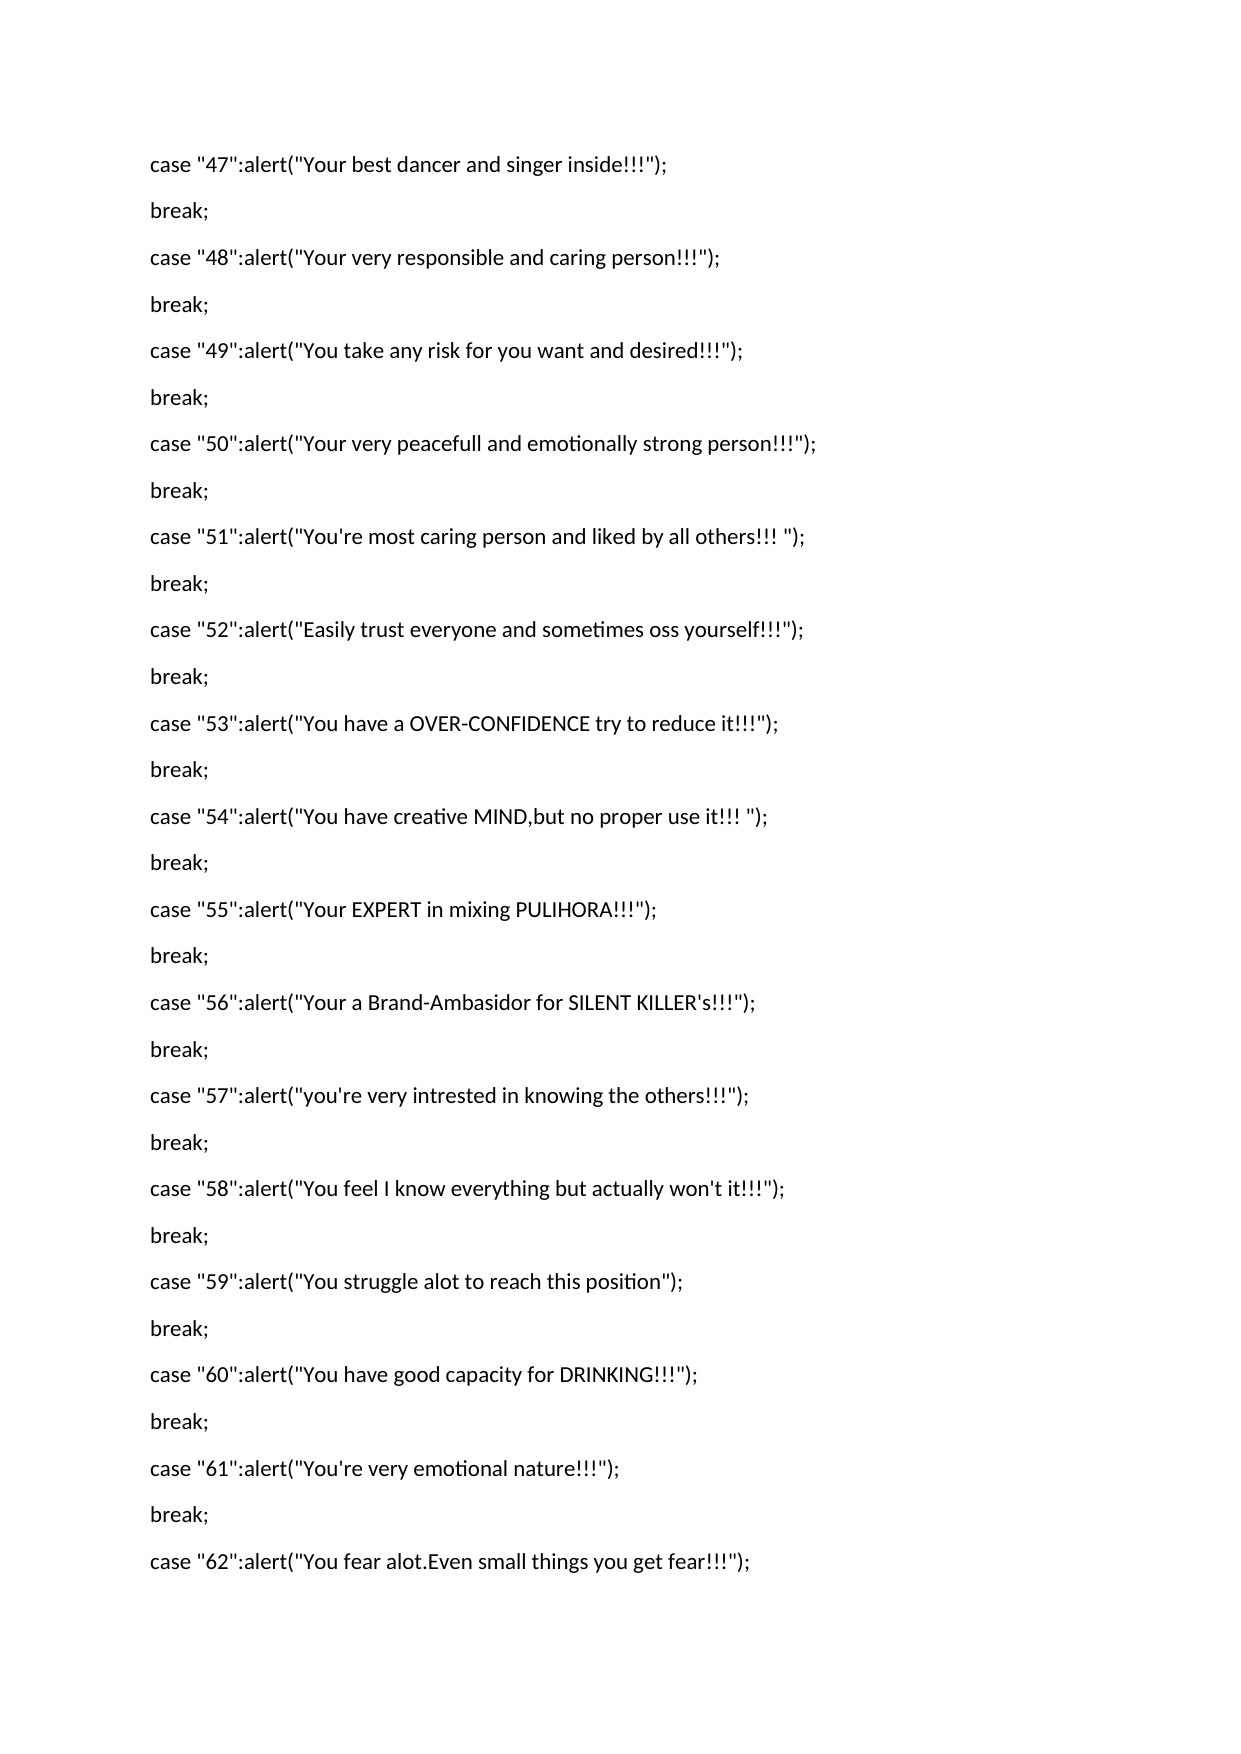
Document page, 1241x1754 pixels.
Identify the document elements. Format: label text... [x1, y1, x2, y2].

text break; [150, 197, 1090, 224]
text case "56":alert("Your a Brand-Ambasidor for SILENT KILLER's!!!"); [150, 988, 1090, 1016]
text break; [150, 1035, 1090, 1063]
text break; [150, 1407, 1090, 1435]
text break; [150, 476, 1090, 504]
text case "48":alert("Your very responsible and caring person!!!"); [150, 243, 1090, 271]
text break; [150, 1314, 1090, 1342]
text case "59":alert("You struggle alot to reach this position"); [150, 1267, 1090, 1296]
text break; [150, 755, 1090, 783]
text break; [150, 1128, 1090, 1156]
text case "55":alert("Your EXPERT in mixing PULIHORA!!!"); [150, 895, 1090, 923]
text break; [150, 1500, 1090, 1528]
text break; [150, 1221, 1090, 1249]
text break; [150, 383, 1090, 411]
text break; [150, 290, 1090, 318]
text case "47":alert("Your best dancer and singer inside!!!"); [150, 150, 1090, 178]
text case "60":alert("You have good capacity for DRINKING!!!"); [150, 1361, 1090, 1389]
text case "57":alert("you're very intrested in knowing the others!!!"); [150, 1081, 1090, 1109]
text case "53":alert("You have a OVER-CONFIDENCE try to reduce it!!!"); [150, 709, 1090, 737]
text case "62":alert("You fear alot.Even small things you get fear!!!"); [150, 1547, 1090, 1575]
text case "54":alert("You have creative MIND,but no proper use it!!! "); [150, 802, 1090, 830]
text case "61":alert("You're very emotional nature!!!"); [150, 1454, 1090, 1482]
text break; [150, 848, 1090, 876]
text break; [150, 569, 1090, 597]
text case "52":alert("Easily trust everyone and sometimes oss yourself!!!"); [150, 616, 1090, 644]
text break; [150, 662, 1090, 690]
text case "49":alert("You take any risk for you want and desired!!!"); [150, 336, 1090, 364]
text case "50":alert("Your very peacefull and emotionally strong person!!!"); [150, 429, 1090, 457]
text break; [150, 942, 1090, 969]
text case "58":alert("You feel I know everything but actually won't it!!!"); [150, 1174, 1090, 1202]
text case "51":alert("You're most caring person and liked by all others!!! "); [150, 522, 1090, 551]
